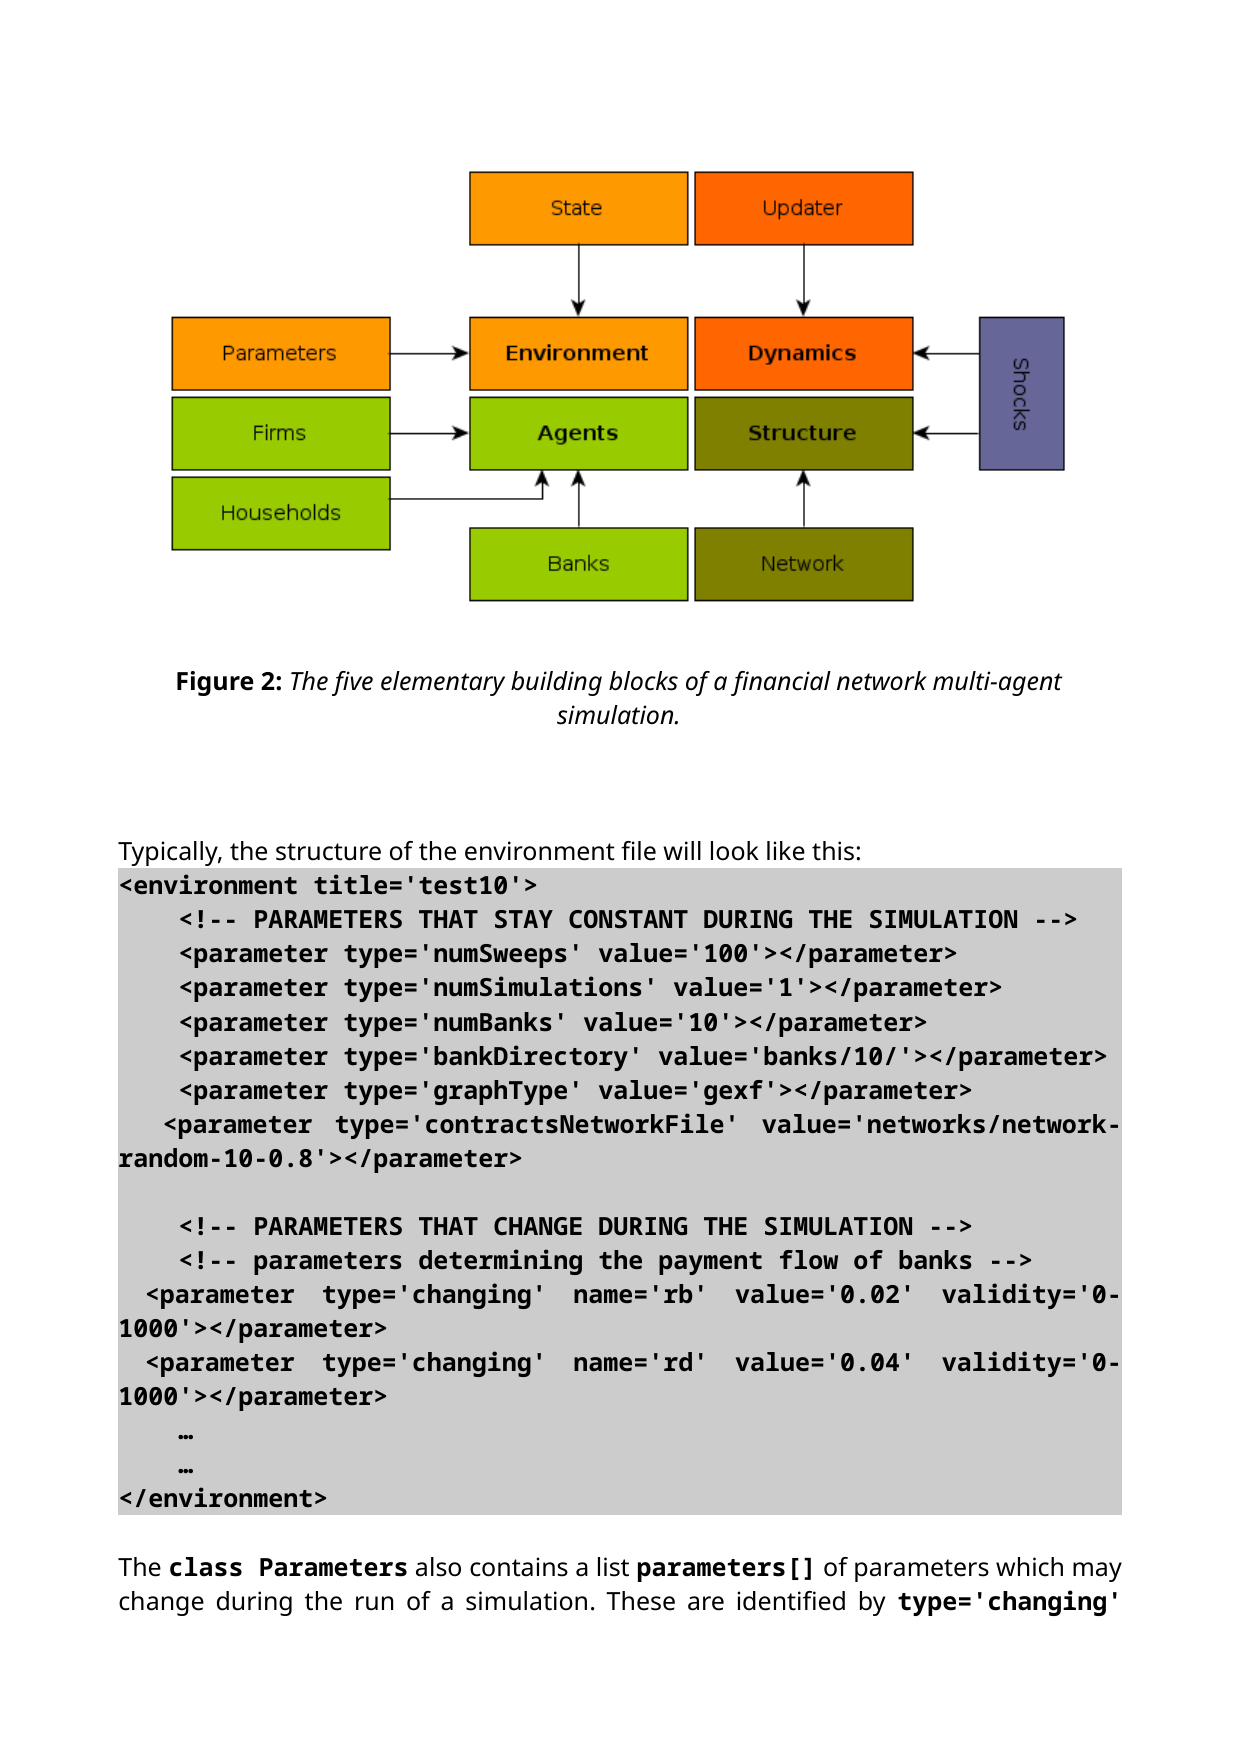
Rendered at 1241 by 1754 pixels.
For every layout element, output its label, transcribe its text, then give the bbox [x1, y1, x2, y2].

text The class Parameters also contains a list parameters[] of parameters which may change during the run of a simulation. These are identified by type='changing' [118, 1549, 1122, 1617]
text Figure 2: The five elementary building blocks of a financial network multi-agent simulation. [118, 664, 1122, 732]
text … [118, 1447, 1122, 1481]
text <!-- PARAMETERS THAT CHANGE DURING THE SIMULATION --> [118, 1208, 1122, 1243]
text <parameter type='contractsNetworkFile' value='networks/network-random-10-0.8'></parameter> [118, 1106, 1122, 1174]
text Typically, the structure of the environment file will look like this: [118, 834, 1122, 868]
text <!-- PARAMETERS THAT STAY CONSTANT DURING THE SIMULATION --> [118, 902, 1122, 936]
text <parameter type='bankDirectory' value='banks/10/'></parameter> [118, 1038, 1122, 1072]
text <parameter type='graphType' value='gexf'></parameter> [118, 1072, 1122, 1106]
text <parameter type='numSweeps' value='100'></parameter> [118, 936, 1122, 970]
text </environment> [118, 1481, 1122, 1515]
text <parameter type='numBanks' value='10'></parameter> [118, 1004, 1122, 1038]
text … [118, 1413, 1122, 1447]
text <parameter type='numSimulations' value='1'></parameter> [118, 970, 1122, 1004]
text <environment title='test10'> [118, 868, 1122, 902]
text <parameter type='changing' name='rd' value='0.04' validity='0-1000'></parameter> [118, 1345, 1122, 1413]
text <parameter type='changing' name='rb' value='0.02' validity='0-1000'></parameter> [118, 1277, 1122, 1345]
text <!-- parameters determining the payment flow of banks --> [118, 1243, 1122, 1277]
